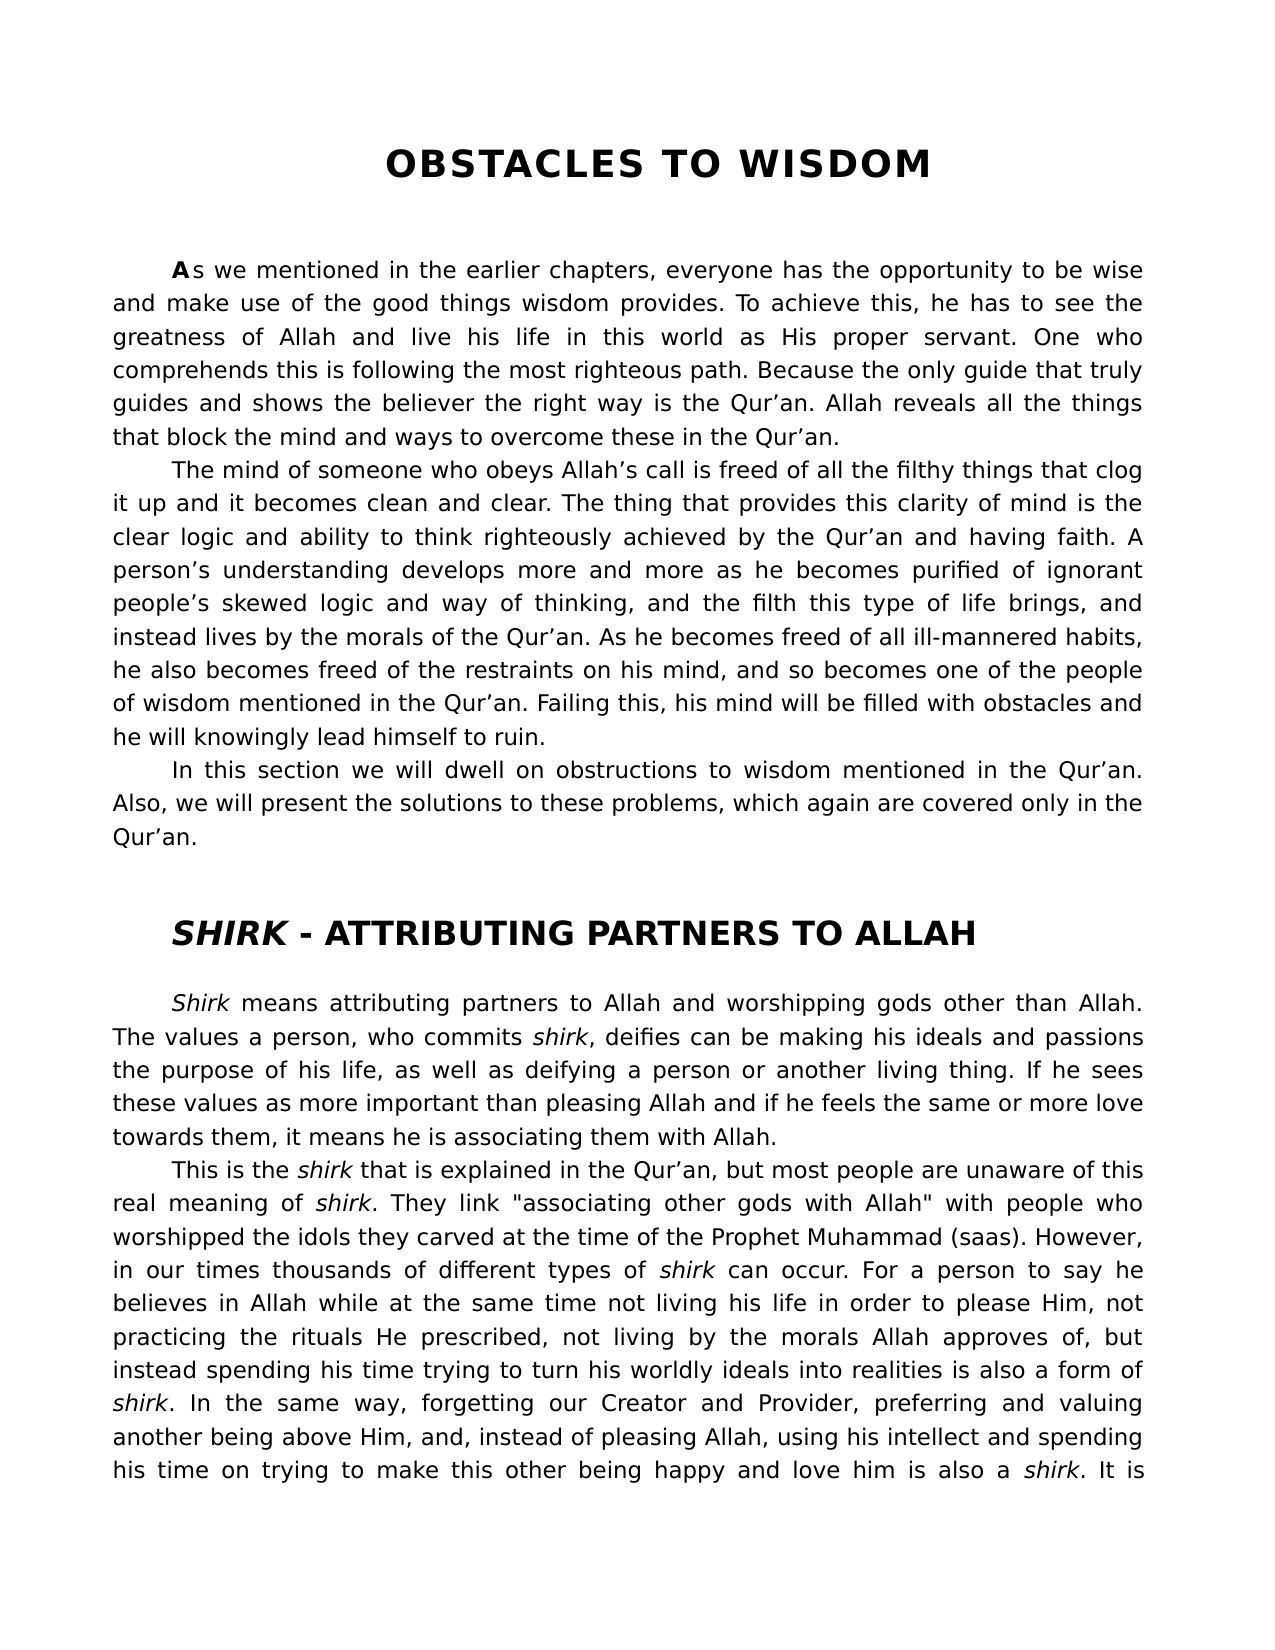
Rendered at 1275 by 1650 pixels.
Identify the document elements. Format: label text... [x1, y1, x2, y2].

text This is the shirk that is explained in the Qur’an, but most people are unaware of this real meaning of shirk. They link "associating other gods with Allah" with people who worshipped the idols they carved at the time of the Prophet Muhammad (saas). However, in our times thousands of different types of shirk can occur. For a person to say he believes in Allah while at the same time not living his life in order to please Him, not practicing the rituals He prescribed, not living by the morals Allah approves of, but instead spending his time trying to turn his worldly ideals into realities is also a form of shirk. In the same way, forgetting our Creator and Provider, preferring and valuing another being above Him, and, instead of pleasing Allah, using his intellect and spending his time on trying to make this other being happy and love him is also a shirk. It is [112, 1152, 1145, 1485]
text Shirk means attributing partners to Allah and worshipping gods other than Allah. The values a person, who commits shirk, deifies can be making his ideals and passions the purpose of his life, as well as deifying a person or another living thing. If he sees these values as more important than pleasing Allah and if he feels the same or more love towards them, it means he is associating them with Allah. [112, 985, 1145, 1152]
text SHIRK - ATTRIBUTING PARTNERS TO ALLAH [112, 918, 1145, 952]
text The mind of someone who obeys Allah’s call is freed of all the filthy things that clog it up and it becomes clean and clear. The thing that provides this clarity of mind is the clear logic and ability to think righteously achieved by the Qur’an and having faith. A person’s understanding develops more and more as he becomes purified of ignorant people’s skewed logic and way of thinking, and the filth this type of life brings, and instead lives by the morals of the Qur’an. As he becomes freed of all ill-mannered habits, he also becomes freed of the restraints on his mind, and so becomes one of the people of wisdom mentioned in the Qur’an. Failing this, his mind will be filled with obstacles and he will knowingly lead himself to ruin. [112, 452, 1145, 752]
text OBSTACLES TO WISDOM [112, 148, 1145, 185]
text In this section we will dwell on obstructions to wisdom mentioned in the Qur’an. Also, we will present the solutions to these problems, which again are covered only in the Qur’an. [112, 752, 1145, 852]
text As we mentioned in the earlier chapters, everyone has the opportunity to be wise and make use of the good things wisdom provides. To achieve this, he has to see the greatness of Allah and live his life in this world as His proper servant. One who comprehends this is following the most righteous path. Because the only guide that truly guides and shows the believer the right way is the Qur’an. Allah reveals all the things that block the mind and ways to overcome these in the Qur’an. [112, 252, 1145, 452]
